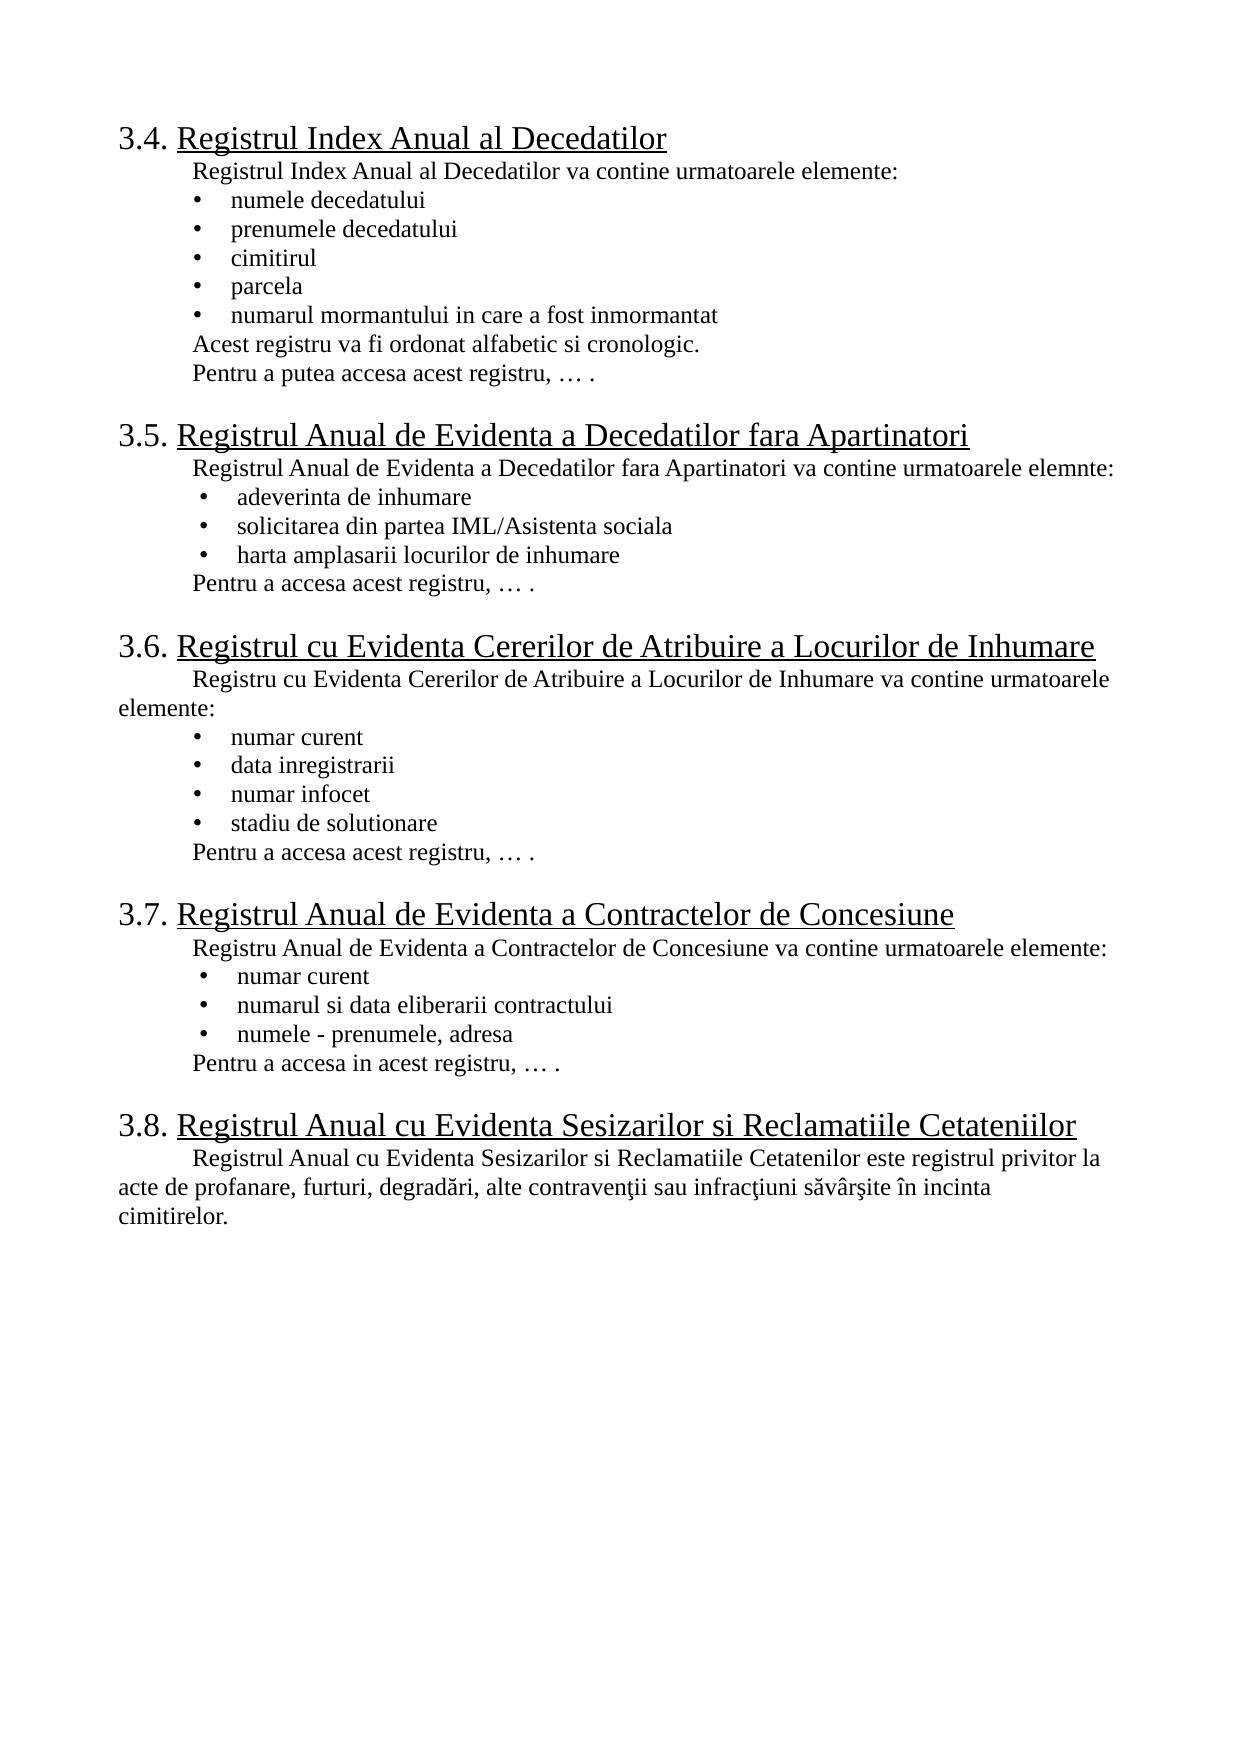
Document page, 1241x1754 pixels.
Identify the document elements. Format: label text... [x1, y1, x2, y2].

list numarul mormantului in care a fost inmormantat [193, 300, 1122, 329]
text 3.8. Registrul Anual cu Evidenta Sesizarilor si Reclamatiile Cetateniilor [118, 1105, 1122, 1143]
list adeverinta de inhumare [199, 482, 1122, 511]
text Pentru a accesa acest registru, … . [118, 837, 1122, 866]
text Acest registru va fi ordonat alfabetic si cronologic. [118, 329, 1122, 358]
list numele decedatului [193, 185, 1122, 214]
list numar curent [199, 961, 1122, 990]
list harta amplasarii locurilor de inhumare [199, 540, 1122, 568]
text Pentru a accesa in acest registru, … . [118, 1048, 1122, 1076]
text Registru cu Evidenta Cererilor de Atribuire a Locurilor de Inhumare va contine urmatoarele elemente: [118, 664, 1122, 722]
text Registrul Anual de Evidenta a Decedatilor fara Apartinatori va contine urmatoarele elemnte: [118, 453, 1122, 482]
text 3.7. Registrul Anual de Evidenta a Contractelor de Concesiune [118, 894, 1122, 933]
list numele - prenumele, adresa [199, 1019, 1122, 1048]
text Registrul Anual cu Evidenta Sesizarilor si Reclamatiile Cetatenilor este registrul privitor la acte de profanare, furturi, degradări, alte contravenţii sau infracţiuni săvârşite în incinta [118, 1143, 1122, 1201]
text Pentru a putea accesa acest registru, … . [118, 358, 1122, 386]
text 3.5. Registrul Anual de Evidenta a Decedatilor fara Apartinatori [118, 415, 1122, 453]
list cimitirul [193, 243, 1122, 271]
list solicitarea din partea IML/Asistenta sociala [199, 511, 1122, 540]
list data inregistrarii [193, 751, 1122, 779]
list prenumele decedatului [193, 214, 1122, 243]
list numar infocet [193, 779, 1122, 808]
text 3.4. Registrul Index Anual al Decedatilor [118, 118, 1122, 156]
text cimitirelor. [118, 1201, 1122, 1230]
text Pentru a accesa acest registru, … . [118, 568, 1122, 597]
text Registrul Index Anual al Decedatilor va contine urmatoarele elemente: [118, 156, 1122, 185]
list numarul si data eliberarii contractului [199, 990, 1122, 1019]
text Registru Anual de Evidenta a Contractelor de Concesiune va contine urmatoarele elemente: [118, 933, 1122, 961]
text 3.6. Registrul cu Evidenta Cererilor de Atribuire a Locurilor de Inhumare [118, 626, 1122, 664]
list numar curent [193, 722, 1122, 751]
list parcela [193, 271, 1122, 300]
list stadiu de solutionare [193, 808, 1122, 837]
